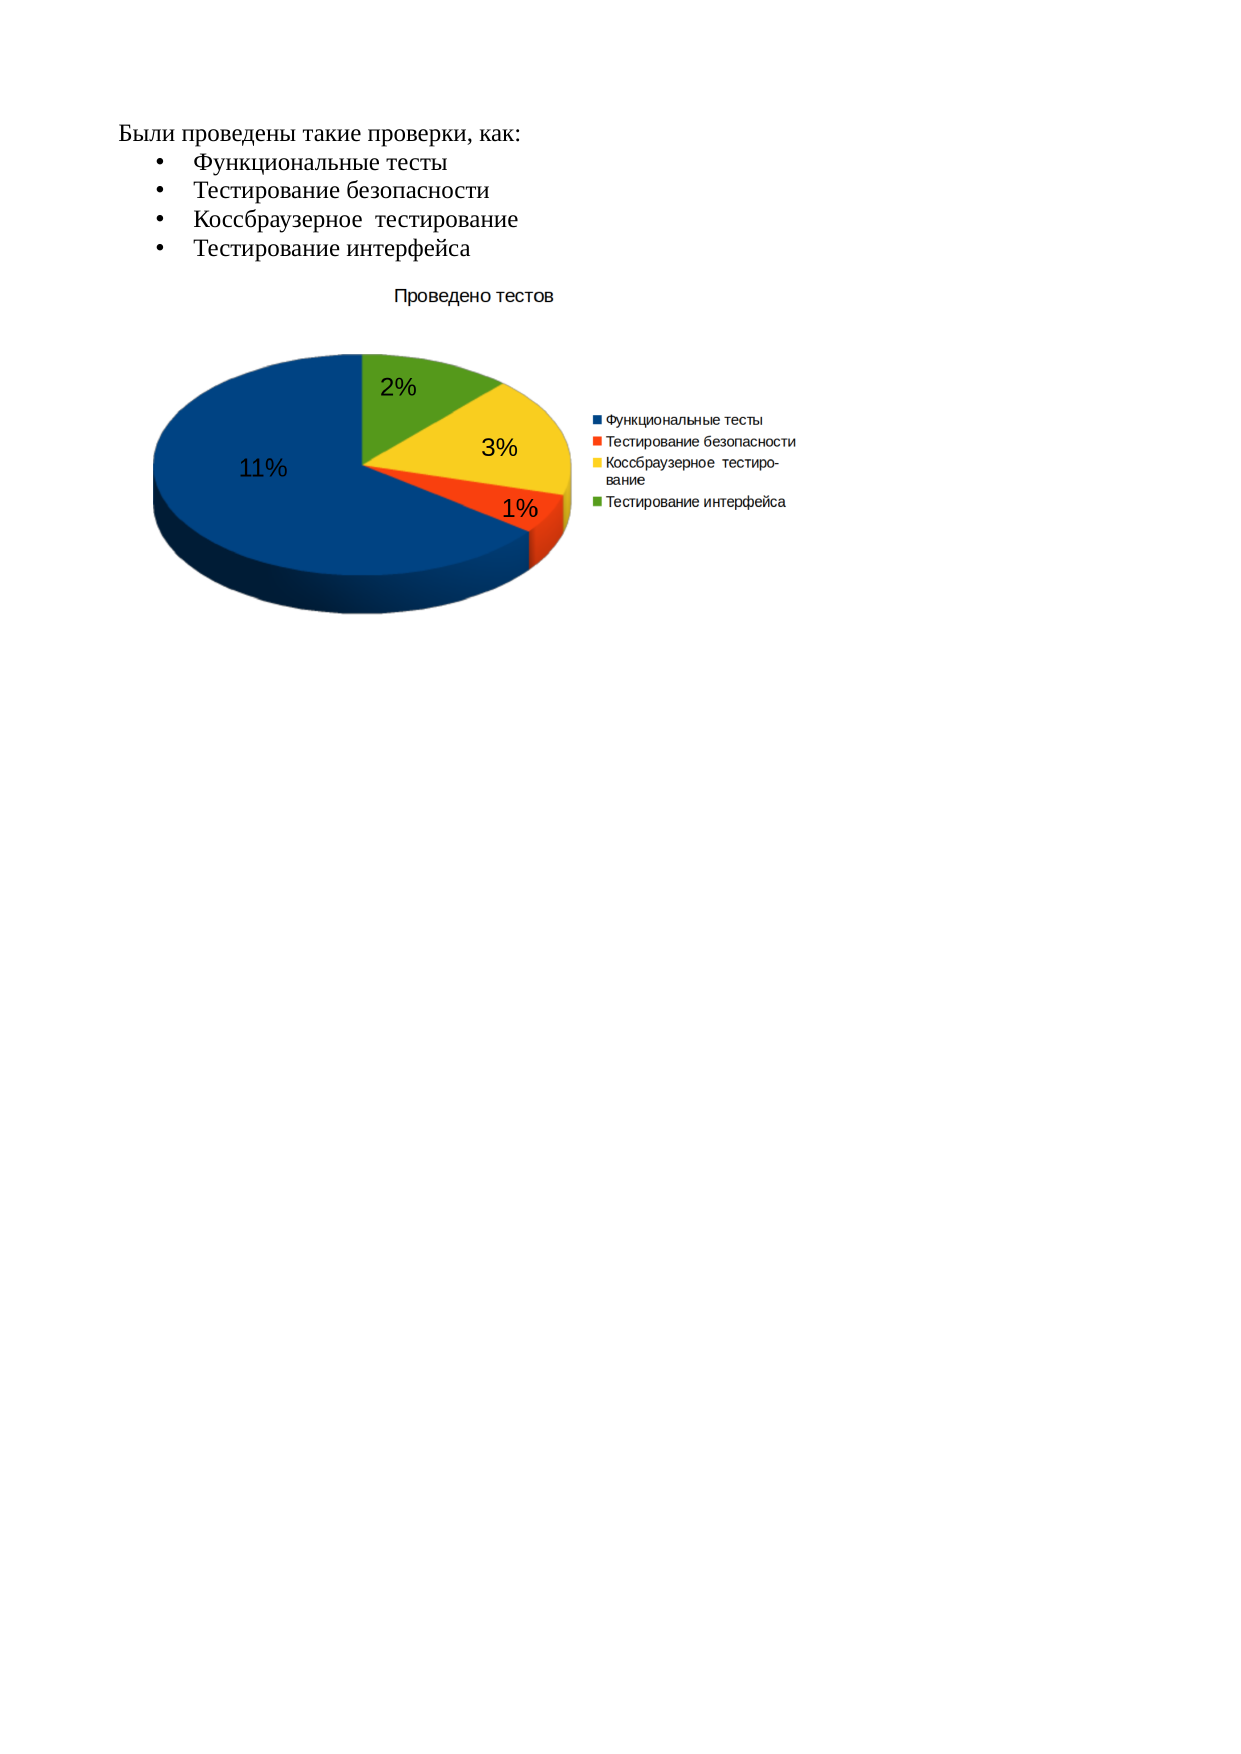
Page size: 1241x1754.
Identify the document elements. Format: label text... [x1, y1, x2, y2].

text Были проведены такие проверки, как: [118, 118, 1122, 147]
picture [131, 273, 841, 645]
list Тестирование интерфейса [156, 233, 1122, 262]
list Коссбраузерное тестирование [156, 204, 1122, 233]
list Функциональные тесты [156, 147, 1122, 176]
list Тестирование безопасности [156, 176, 1122, 204]
